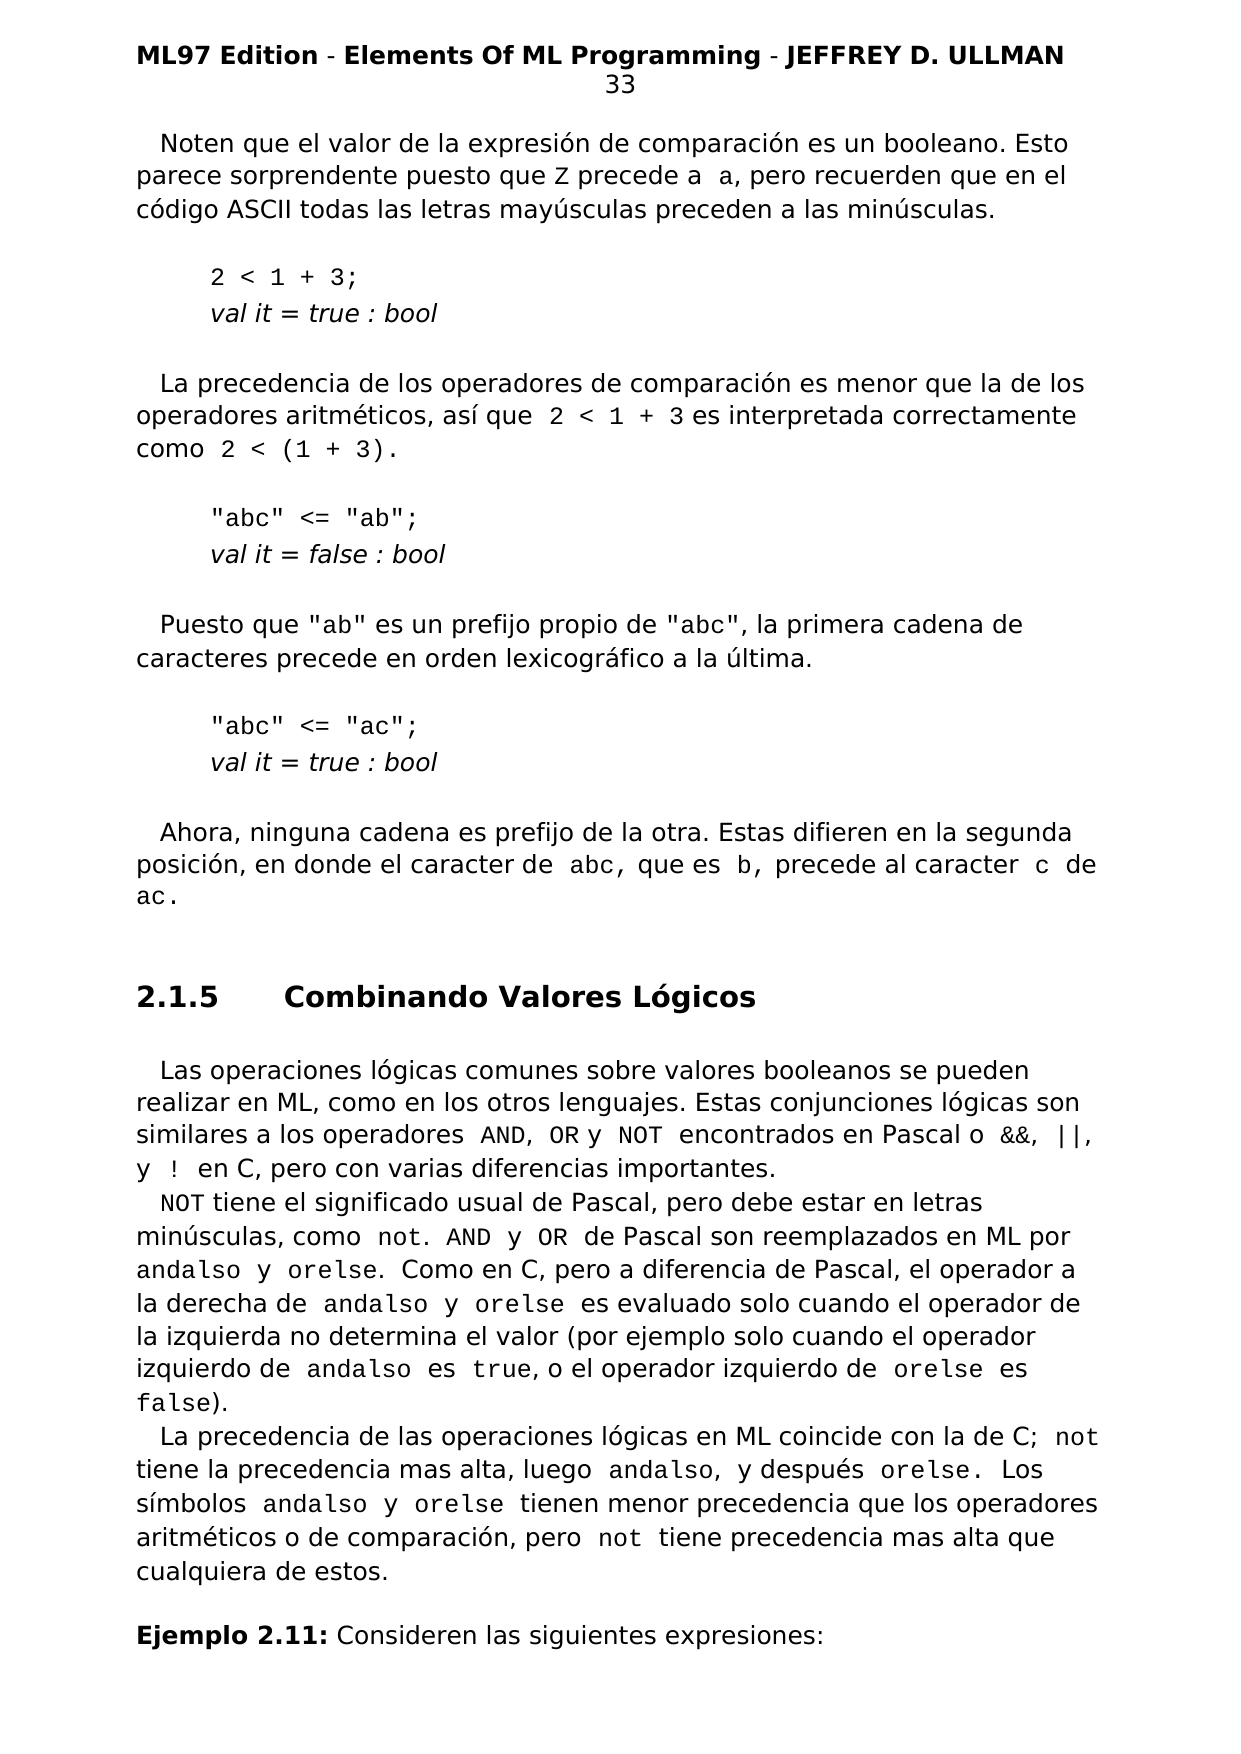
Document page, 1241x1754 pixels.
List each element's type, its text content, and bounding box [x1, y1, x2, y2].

text Ahora, ninguna cadena es prefijo de la otra. Estas difieren en la segunda posición, en donde el caracter de abc, que es b, precede al caracter c de ac. [136, 818, 1104, 912]
text 2 < 1 + 3; [136, 262, 1104, 293]
text La precedencia de los operadores de comparación es menor que la de los operadores aritméticos, así que 2 < 1 + 3 es interpretada correctamente como 2 < (1 + 3). [136, 369, 1104, 465]
text La precedencia de las operaciones lógicas en ML coincide con la de C; not tiene la precedencia mas alta, luego andalso, y después orelse. Los símbolos andalso y orelse tienen menor precedencia que los operadores aritméticos o de comparación, pero not tiene precedencia mas alta que cualquiera de estos. [136, 1422, 1104, 1586]
text Ejemplo 2.11: Consideren las siguientes expresiones: [136, 1621, 1104, 1650]
text "abc" <= "ab"; [136, 503, 1104, 534]
text NOT tiene el significado usual de Pascal, pero debe estar en letras minúsculas, como not. AND y OR de Pascal son reemplazados en ML por andalso y orelse. Como en C, pero a diferencia de Pascal, el operador a la derecha de andalso y orelse es evaluado solo cuando el operador de la izquierda no determina el valor (por ejemplo solo cuando el operador izquierdo de andalso es true, o el operador izquierdo de orelse es false). [136, 1188, 1104, 1419]
text Las operaciones lógicas comunes sobre valores booleanos se pueden realizar en ML, como en los otros lenguajes. Estas conjunciones lógicas son similares a los operadores AND, OR y NOT encontrados en Pascal o &&, ||, y ! en C, pero con varias diferencias importantes. [136, 1056, 1104, 1185]
text Puesto que "ab" es un prefijo propio de "abc", la primera cadena de caracteres precede en orden lexicográfico a la última. [136, 610, 1104, 673]
text val it = false : bool [136, 540, 1104, 569]
text "abc" <= "ac"; [136, 711, 1104, 742]
text val it = true : bool [136, 748, 1104, 777]
text val it = true : bool [136, 299, 1104, 328]
text Noten que el valor de la expresión de comparación es un booleano. Esto parece sorprendente puesto que Z precede a a, pero recuerden que en el código ASCII todas las letras mayúsculas preceden a las minúsculas. [136, 129, 1104, 224]
text 2.1.5 Combinando Valores Lógicos [136, 981, 1104, 1015]
